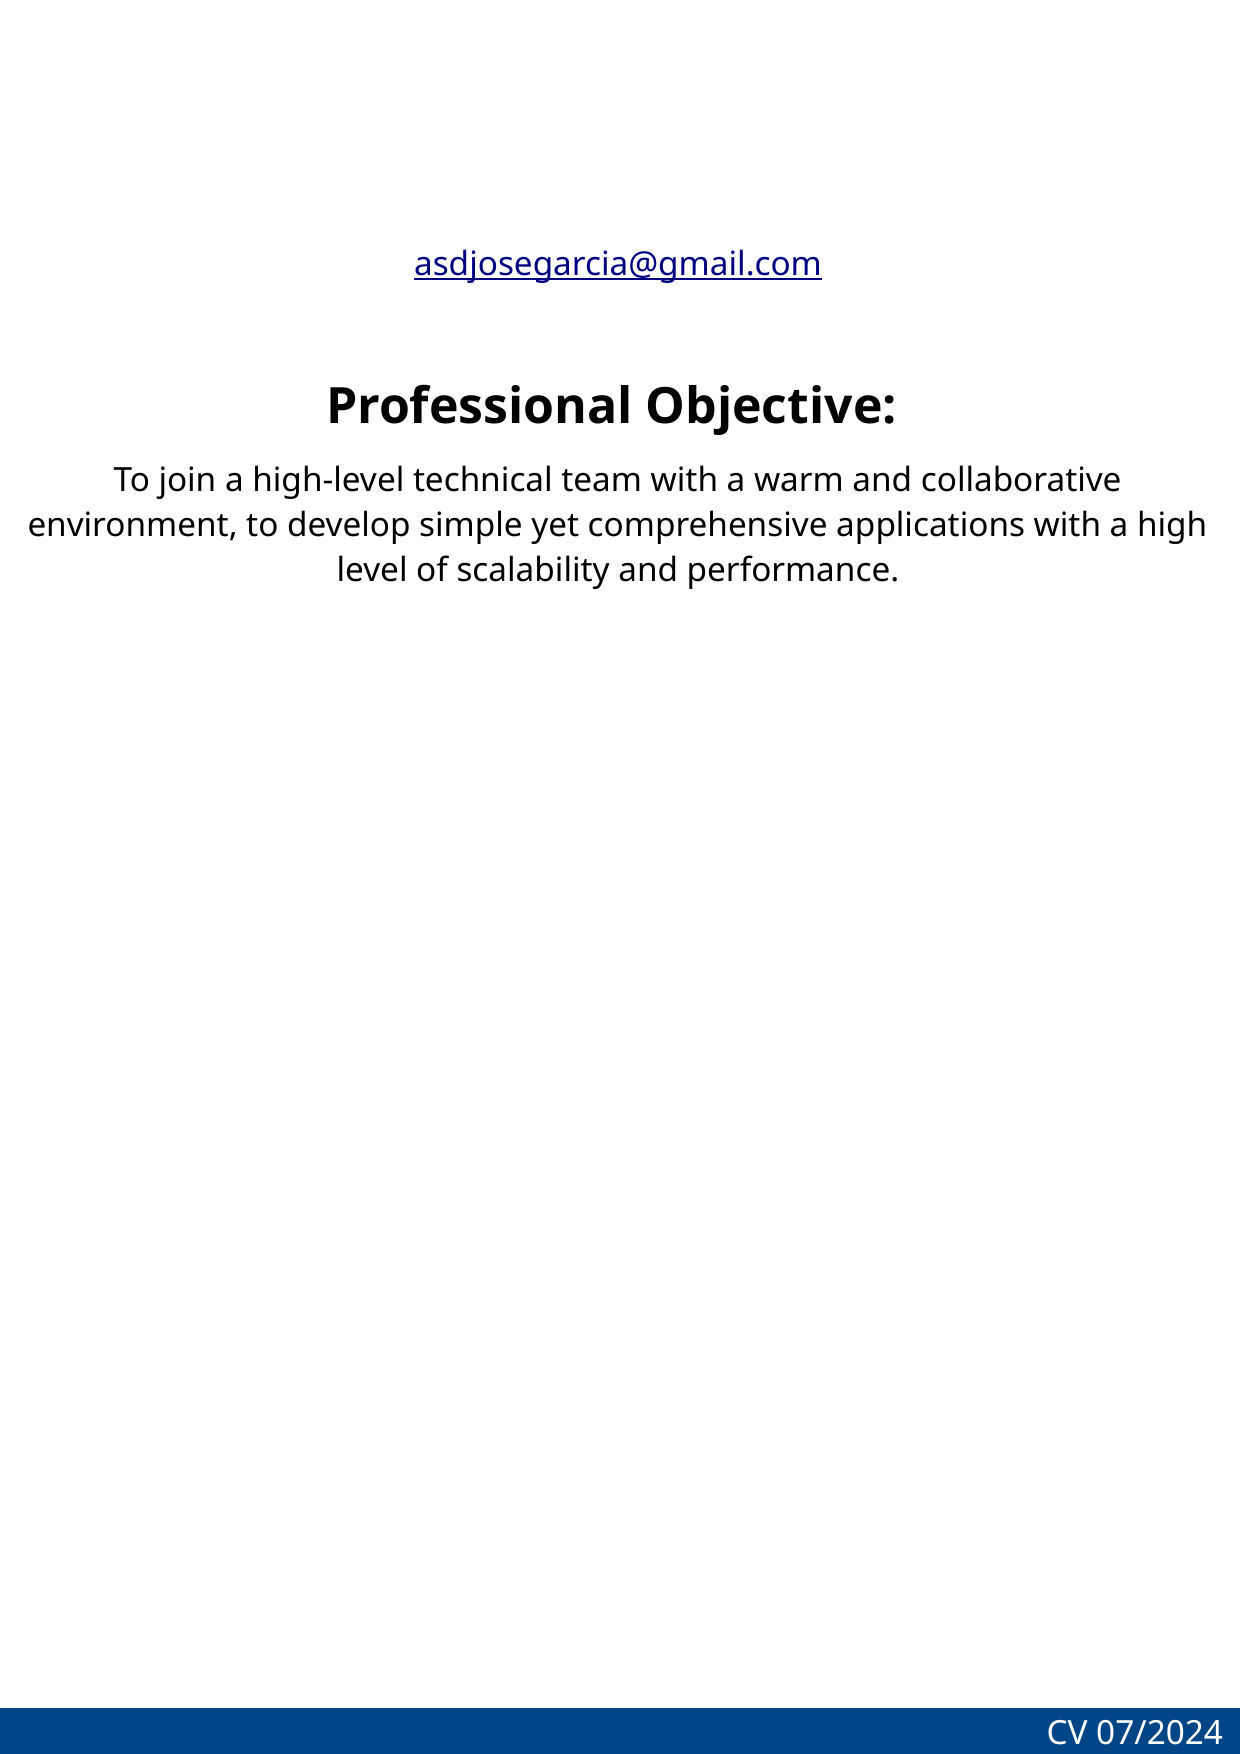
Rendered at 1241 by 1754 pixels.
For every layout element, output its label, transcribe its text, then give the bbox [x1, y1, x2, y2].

text Professional Objective: [11, 370, 1225, 438]
text asdjosegarcia@gmail.com [11, 239, 1225, 285]
text To join a high-level technical team with a warm and collaborative environment, to develop simple yet comprehensive applications with a high level of scalability and performance. [11, 438, 1225, 592]
